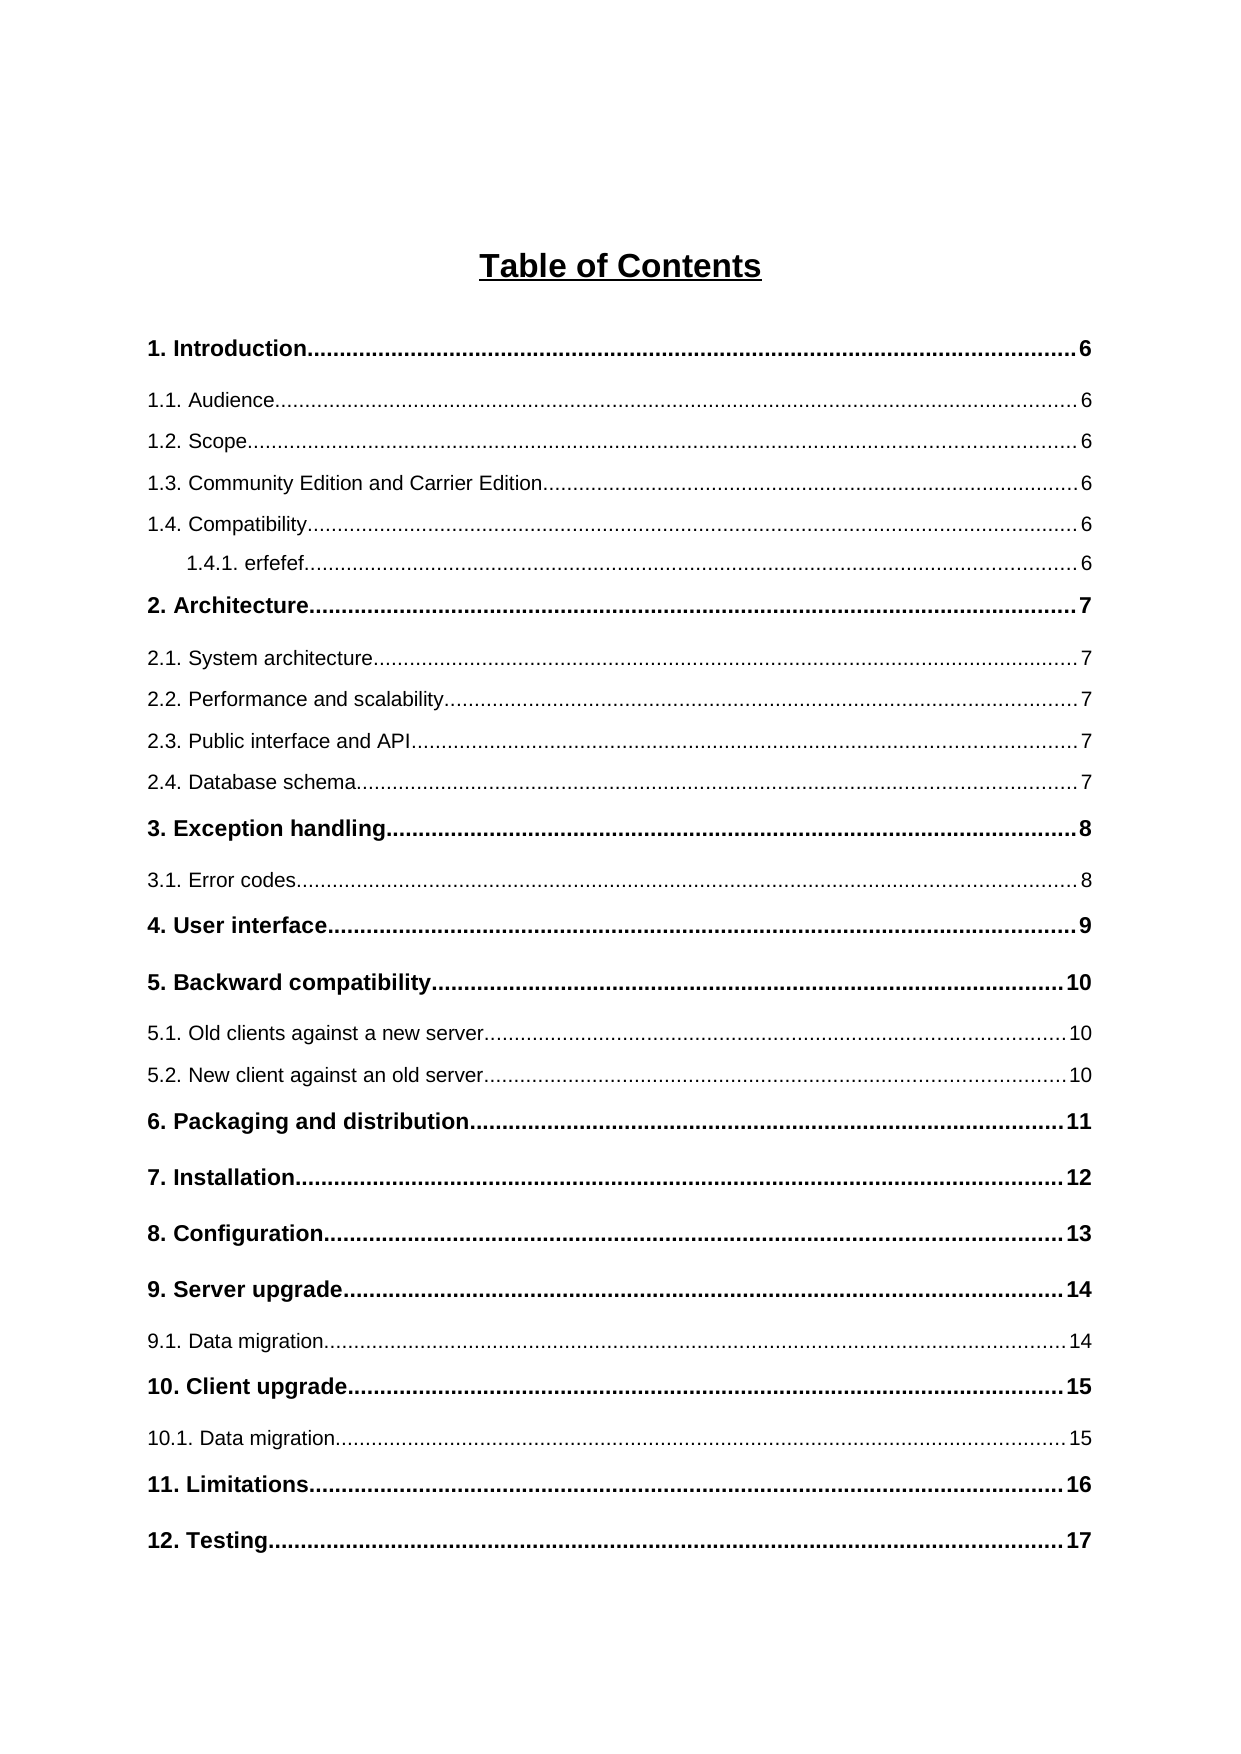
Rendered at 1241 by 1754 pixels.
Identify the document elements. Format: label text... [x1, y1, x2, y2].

text 7. Installation 12 [147, 1164, 1093, 1190]
text 11. Limitations 16 [147, 1471, 1093, 1497]
text 12. Testing 17 [147, 1527, 1093, 1553]
text 5.2. New client against an old server 10 [147, 1063, 1093, 1087]
text 2. Architecture 7 [147, 593, 1093, 619]
text 1.4. Compatibility 6 [147, 513, 1093, 536]
text 5. Backward compatibility 10 [147, 969, 1093, 995]
text 9. Server upgrade 14 [147, 1276, 1093, 1302]
text 10.1. Data migration 15 [147, 1427, 1093, 1450]
text 1.1. Audience 6 [147, 388, 1093, 412]
subtitle Table of Contents [147, 247, 1093, 284]
text 6. Packaging and distribution 11 [147, 1108, 1093, 1134]
text 9.1. Data migration 14 [147, 1329, 1093, 1353]
text 1.4.1. erfefef 6 [186, 551, 1093, 575]
text 3.1. Error codes 8 [147, 868, 1093, 892]
text 10. Client upgrade 15 [147, 1374, 1093, 1400]
text 2.2. Performance and scalability 7 [147, 687, 1093, 711]
text 3. Exception handling 8 [147, 815, 1093, 841]
text 1.2. Scope 6 [147, 430, 1093, 453]
text 8. Configuration 13 [147, 1220, 1093, 1246]
text 5.1. Old clients against a new server 10 [147, 1022, 1093, 1045]
text 2.1. System architecture 7 [147, 646, 1093, 669]
text 1.3. Community Edition and Carrier Edition 6 [147, 471, 1093, 495]
text 1. Introduction 6 [147, 335, 1093, 361]
text 2.3. Public interface and API 7 [147, 729, 1093, 753]
text 2.4. Database schema 7 [147, 771, 1093, 794]
text 4. User interface 9 [147, 913, 1093, 939]
